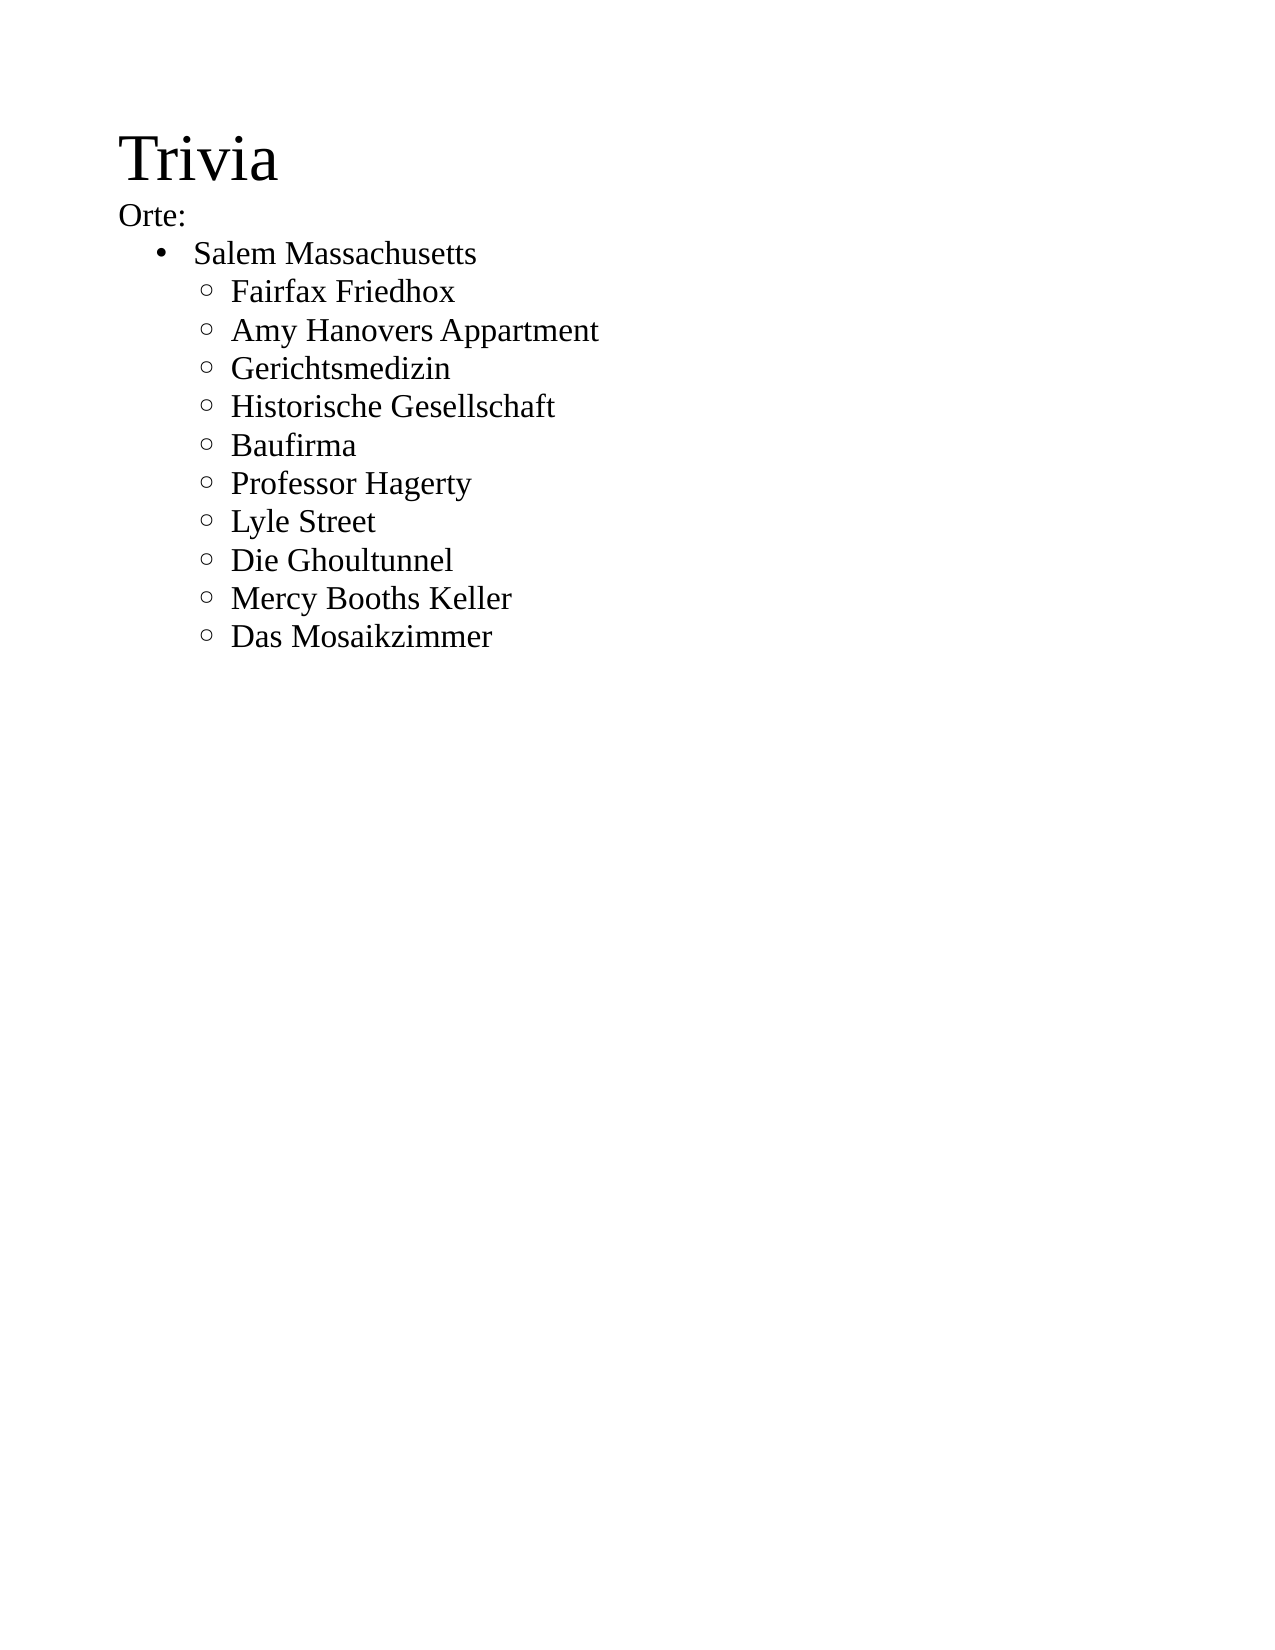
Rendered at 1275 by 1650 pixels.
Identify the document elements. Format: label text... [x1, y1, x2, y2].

text Orte: [118, 195, 1157, 233]
text Trivia [118, 118, 1157, 195]
list Die Ghoultunnel [193, 540, 1157, 578]
list Professor Hagerty [193, 463, 1157, 501]
list Baufirma [193, 425, 1157, 463]
list Gerichtsmedizin [193, 348, 1157, 386]
list Fairfax Friedhox [193, 271, 1157, 310]
list Historische Gesellschaft [193, 386, 1157, 425]
list Lyle Street [193, 501, 1157, 540]
list Amy Hanovers Appartment [193, 310, 1157, 348]
list Mercy Booths Keller [193, 578, 1157, 616]
list Salem Massachusetts [156, 233, 1157, 271]
list Das Mosaikzimmer [193, 616, 1157, 655]
